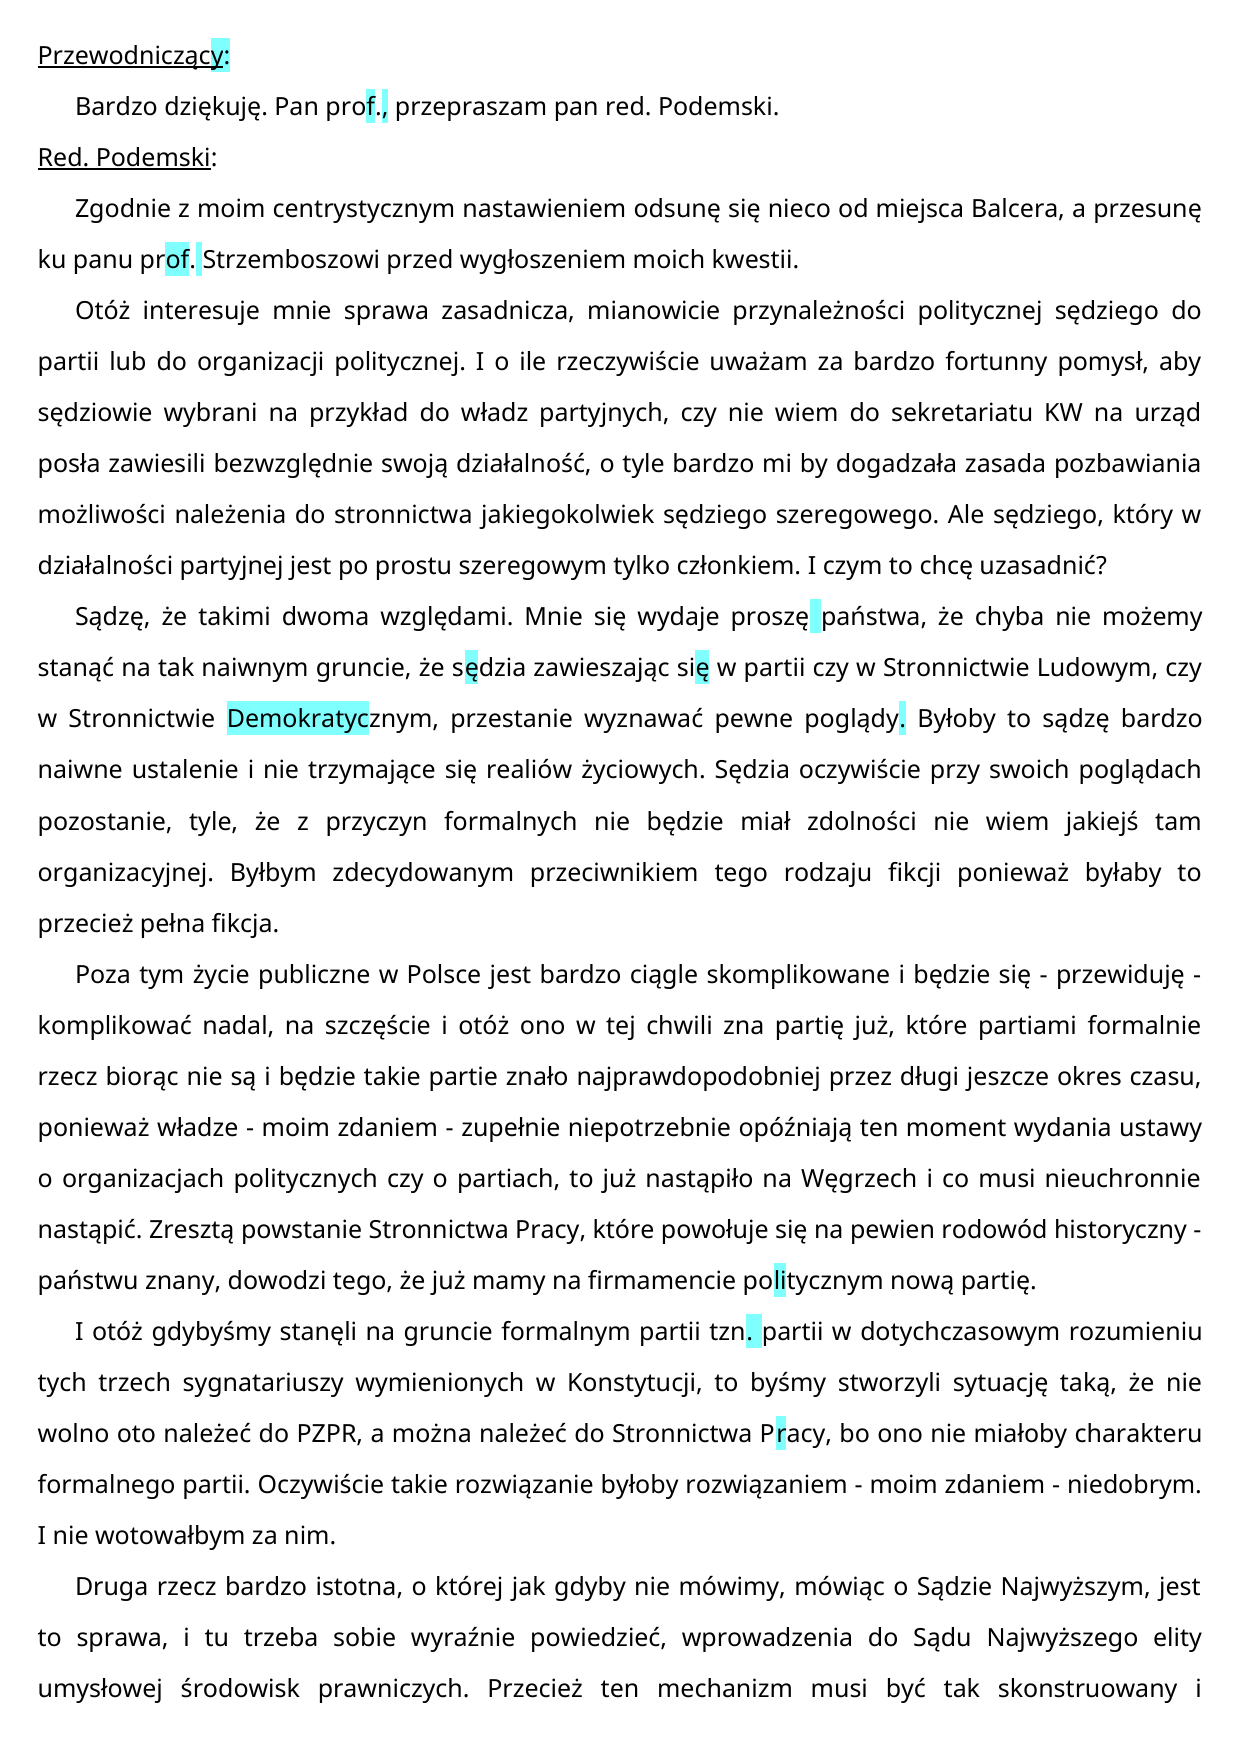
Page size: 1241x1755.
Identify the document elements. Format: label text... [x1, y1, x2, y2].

text Poza tym życie publiczne w Polsce jest bardzo ciągle skomplikowane i będzie się - przewiduję - komplikować nadal, na szczęście i otóż ono w tej chwili zna partię już, które partiami formalnie rzecz biorąc nie są i będzie takie partie znało najprawdopodobniej przez długi jeszcze okres czasu, ponieważ władze - moim zdaniem - zupełnie niepotrzebnie opóźniają ten moment wydania ustawy o organizacjach politycznych czy o partiach, to już nastąpiło na Węgrzech i co musi nieuchronnie nastąpić. Zresztą powstanie Stronnictwa Pracy, które powołuje się na pewien rodowód historyczny - państwu znany, dowodzi tego, że już mamy na firmamencie politycznym nową partię. [37, 956, 1203, 1297]
text Bardzo dziękuję. Pan prof., przepraszam pan red. Podemski. [37, 88, 1203, 123]
text Otóż interesuje mnie sprawa zasadnicza, mianowicie przynależności politycznej sędziego do partii lub do organizacji politycznej. I o ile rzeczywiście uważam za bardzo fortunny pomysł, aby sędziowie wybrani na przykład do władz partyjnych, czy nie wiem do sekretariatu KW na urząd posła zawiesili bezwzględnie swoją działalność, o tyle bardzo mi by dogadzała zasada pozbawiania możliwości należenia do stronnictwa jakiegokolwiek sędziego szeregowego. Ale sędziego, który w działalności partyjnej jest po prostu szeregowym tylko członkiem. I czym to chcę uzasadnić? [37, 293, 1203, 582]
text Druga rzecz bardzo istotna, o której jak gdyby nie mówimy, mówiąc o Sądzie Najwyższym, jest to sprawa, i tu trzeba sobie wyraźnie powiedzieć, wprowadzenia do Sądu Najwyższego elity umysłowej środowisk prawniczych. Przecież ten mechanizm musi być tak skonstruowany i [37, 1569, 1203, 1705]
text Sądzę, że takimi dwoma względami. Mnie się wydaje proszę państwa, że chyba nie możemy stanąć na tak naiwnym gruncie, że sędzia zawieszając się w partii czy w Stronnictwie Ludowym, czy w Stronnictwie Demokratycznym, przestanie wyznawać pewne poglądy. Byłoby to sądzę bardzo naiwne ustalenie i nie trzymające się realiów życiowych. Sędzia oczywiście przy swoich poglądach pozostanie, tyle, że z przyczyn formalnych nie będzie miał zdolności nie wiem jakiejś tam organizacyjnej. Byłbym zdecydowanym przeciwnikiem tego rodzaju fikcji ponieważ byłaby to przecież pełna fikcja. [37, 599, 1203, 939]
text Red. Podemski: [37, 139, 1203, 174]
text Zgodnie z moim centrystycznym nastawieniem odsunę się nieco od miejsca Balcera, a przesunę ku panu prof. Strzemboszowi przed wygłoszeniem moich kwestii. [37, 191, 1203, 276]
text I otóż gdybyśmy stanęli na gruncie formalnym partii tzn. partii w dotychczasowym rozumieniu tych trzech sygnatariuszy wymienionych w Konstytucji, to byśmy stworzyli sytuację taką, że nie wolno oto należeć do PZPR, a można należeć do Stronnictwa Pracy, bo ono nie miałoby charakteru formalnego partii. Oczywiście takie rozwiązanie byłoby rozwiązaniem - moim zdaniem - niedobrym. I nie wotowałbym za nim. [37, 1313, 1203, 1552]
text Przewodniczący: [37, 37, 1203, 72]
